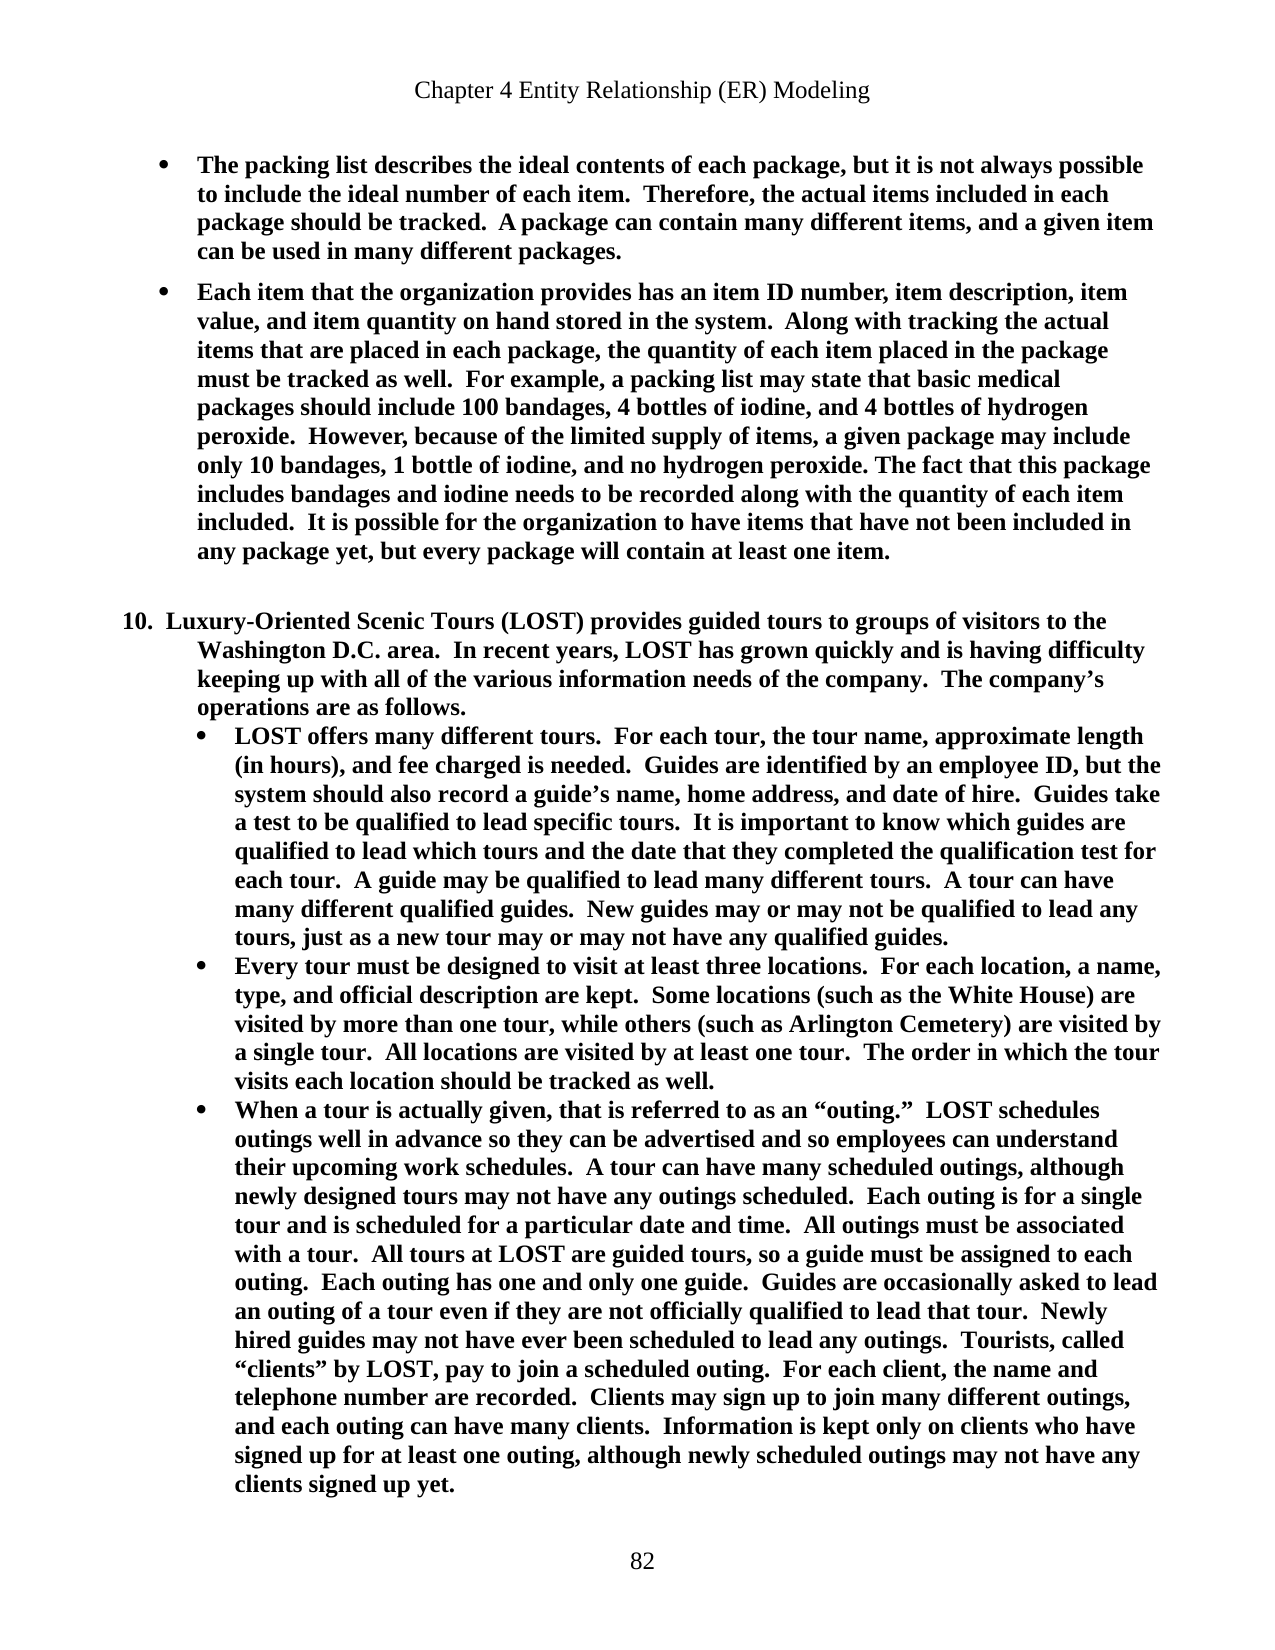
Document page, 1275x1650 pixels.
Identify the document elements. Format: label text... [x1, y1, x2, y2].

list 10. Luxury-Oriented Scenic Tours (LOST) provides guided tours to groups of visitors to the Washington D.C. area. In recent years, LOST has grown quickly and is having difficulty keeping up with all of the various information needs of the company. The company’s operations are as follows. [122, 606, 1162, 721]
list Every tour must be designed to visit at least three locations. For each location, a name, type, and official description are kept. Some locations (such as the White House) are visited by more than one tour, while others (such as Arlington Cemetery) are visited by a single tour. All locations are visited by at least one tour. The order in which the tour visits each location should be tracked as well. [197, 951, 1162, 1095]
list Each item that the organization provides has an item ID number, item description, item value, and item quantity on hand stored in the system. Along with tracking the actual items that are placed in each package, the quantity of each item placed in the package must be tracked as well. For example, a packing list may state that basic medical packages should include 100 bandages, 4 bottles of iodine, and 4 bottles of hydrogen peroxide. However, because of the limited supply of items, a given package may include only 10 bandages, 1 bottle of iodine, and no hydrogen peroxide. The fact that this package includes bandages and iodine needs to be recorded along with the quantity of each item included. It is possible for the organization to have items that have not been included in any package yet, but every package will contain at least one item. [159, 277, 1162, 565]
list When a tour is actually given, that is referred to as an “outing.” LOST schedules outings well in advance so they can be advertised and so employees can understand their upcoming work schedules. A tour can have many scheduled outings, although newly designed tours may not have any outings scheduled. Each outing is for a single tour and is scheduled for a particular date and time. All outings must be associated with a tour. All tours at LOST are guided tours, so a guide must be assigned to each outing. Each outing has one and only one guide. Guides are occasionally asked to lead an outing of a tour even if they are not officially qualified to lead that tour. Newly hired guides may not have ever been scheduled to lead any outings. Tourists, called “clients” by LOST, pay to join a scheduled outing. For each client, the name and telephone number are recorded. Clients may sign up to join many different outings, and each outing can have many clients. Information is kept only on clients who have signed up for at least one outing, although newly scheduled outings may not have any clients signed up yet. [197, 1095, 1162, 1497]
list LOST offers many different tours. For each tour, the tour name, approximate length (in hours), and fee charged is needed. Guides are identified by an employee ID, but the system should also record a guide’s name, home address, and date of hire. Guides take a test to be qualified to lead specific tours. It is important to know which guides are qualified to lead which tours and the date that they completed the qualification test for each tour. A guide may be qualified to lead many different tours. A tour can have many different qualified guides. New guides may or may not be qualified to lead any tours, just as a new tour may or may not have any qualified guides. [197, 721, 1162, 951]
list The packing list describes the ideal contents of each package, but it is not always possible to include the ideal number of each item. Therefore, the actual items included in each package should be tracked. A package can contain many different items, and a given item can be used in many different packages. [159, 150, 1162, 265]
